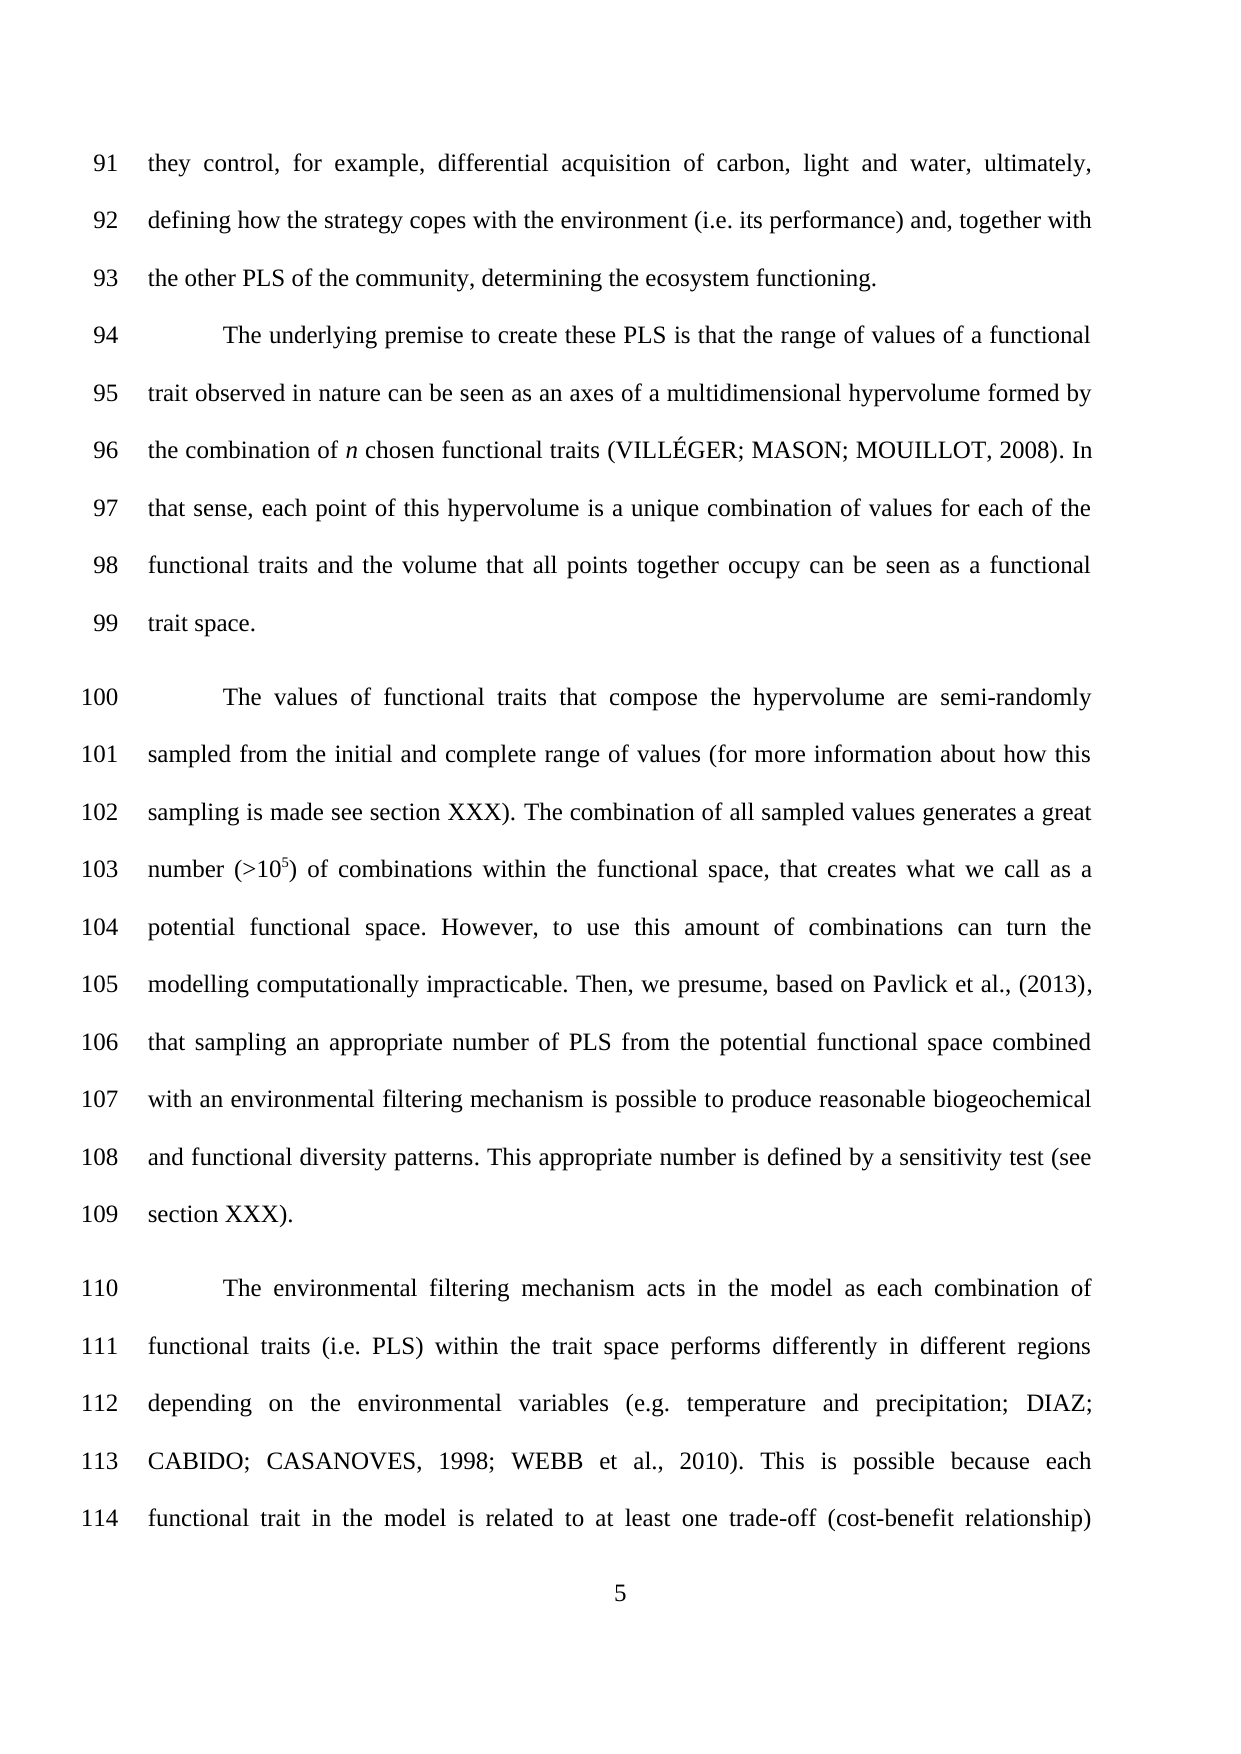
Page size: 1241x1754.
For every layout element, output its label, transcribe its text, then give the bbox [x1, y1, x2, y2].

text The underlying premise to create these PLS is that the range of values of a functional trait observed in nature can be seen as an axes of a multidimensional hypervolume formed by the combination of n chosen functional traits (VILLÉGER; MASON; MOUILLOT, 2008)⁠. In that sense, each point of this hypervolume is a unique combination of values for each of the functional traits and the volume that all points together occupy can be seen as a functional trait space. [148, 320, 1093, 636]
text they control, for example, differential acquisition of carbon, light and water, ultimately, defining how the strategy copes with the environment (i.e. its performance) and, together with the other PLS of the community, determining the ecosystem functioning. [148, 148, 1093, 291]
text The environmental filtering mechanism acts in the model as each combination of functional traits (i.e. PLS) within the trait space performs differently in different regions depending on the environmental variables (e.g. temperature and precipitation; DIAZ; CABIDO; CASANOVES, 1998; WEBB et al., 2010). This is possible because each functional trait in the model is related to at least one trade-off (cost-benefit relationship) [148, 1273, 1093, 1532]
text The values of functional traits that compose the hypervolume are semi-randomly sampled from the initial and complete range of values (for more information about how this sampling is made see section XXX). The combination of all sampled values generates a great number (>105) of combinations within the functional space, that creates what we call as a potential functional space. However, to use this amount of combinations can turn the modelling computationally impracticable. Then, we presume, based on Pavlick et al., (2013), that sampling an appropriate number of PLS from the potential functional space combined with an environmental filtering mechanism is possible to produce reasonable biogeochemical and functional diversity patterns. This appropriate number is defined by a sensitivity test (see section XXX). [148, 682, 1093, 1228]
